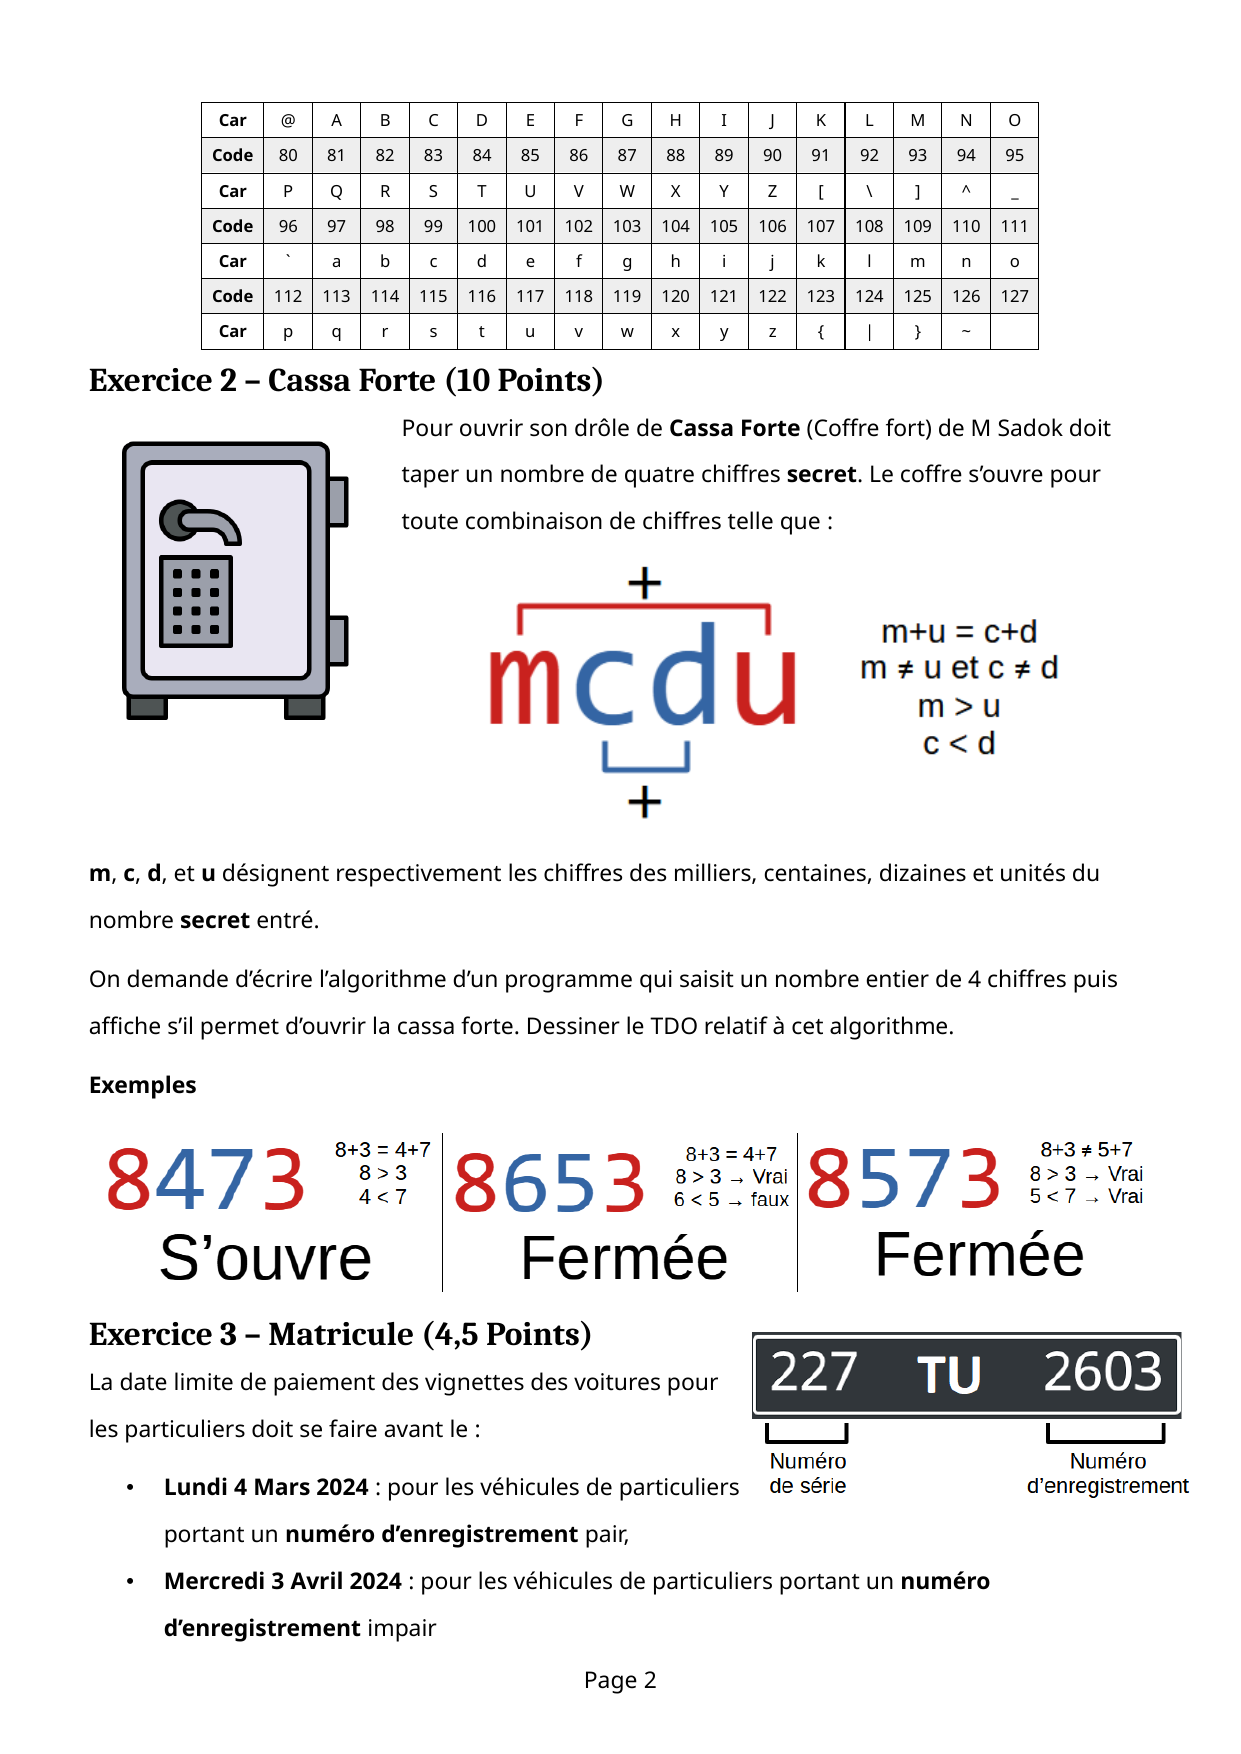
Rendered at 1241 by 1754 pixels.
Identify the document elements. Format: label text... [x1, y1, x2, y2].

table_cell 107 [797, 209, 844, 243]
table_cell Car [202, 174, 263, 208]
table_cell S [410, 174, 457, 208]
table_cell 106 [749, 209, 796, 243]
table_cell 113 [313, 279, 360, 313]
table_cell  [991, 314, 1038, 348]
table_cell 89 [700, 138, 748, 172]
table_cell Z [749, 174, 796, 208]
table_cell h [652, 244, 699, 278]
table_header [89, 1133, 442, 1292]
table_cell W [603, 174, 651, 208]
table_cell 102 [555, 209, 602, 243]
table_cell s [410, 314, 457, 348]
table_cell f [555, 244, 602, 278]
table_cell [ [797, 174, 844, 208]
table_cell R [361, 174, 409, 208]
table_cell 125 [894, 279, 941, 313]
table_cell d [458, 244, 506, 278]
table_cell Car [202, 244, 263, 278]
table_cell F [555, 103, 602, 137]
picture [87, 433, 383, 729]
list Lundi 4 Mars 2024 : pour les véhicules de particuliers portant un numéro d’enregistrement pair, [126, 1471, 1152, 1549]
table_cell t [458, 314, 506, 348]
picture [745, 1323, 1191, 1502]
table_cell U [507, 174, 554, 208]
table_cell c [410, 244, 457, 278]
table_cell | [846, 314, 893, 348]
table_cell 121 [700, 279, 748, 313]
table_cell p [264, 314, 312, 348]
table_cell C [410, 103, 457, 137]
text On demande d’écrire l’algorithme d’un programme qui saisit un nombre entier de 4 chiffres puis affiche s’il permet d’ouvrir la cassa forte. Dessiner le TDO relatif à cet algorithme. [88, 963, 1152, 1041]
table_cell M [894, 103, 941, 137]
text Exemples [88, 1068, 1152, 1100]
table_cell 118 [555, 279, 602, 313]
table_cell Car [202, 103, 263, 137]
picture [803, 1138, 1146, 1282]
table_cell i [700, 244, 748, 278]
table_cell 94 [942, 138, 990, 172]
table_cell ~ [942, 314, 990, 348]
table_cell ` [264, 244, 312, 278]
table_cell e [507, 244, 554, 278]
table_cell g [603, 244, 651, 278]
table_cell 85 [507, 138, 554, 172]
table_cell 126 [942, 279, 990, 313]
table_cell a [313, 244, 360, 278]
table_cell Car [202, 314, 263, 348]
table_cell j [749, 244, 796, 278]
table_cell G [603, 103, 651, 137]
table_cell O [991, 103, 1038, 137]
table_cell 115 [410, 279, 457, 313]
table_cell Code [202, 209, 263, 243]
table_cell 117 [507, 279, 554, 313]
table_cell u [507, 314, 554, 348]
table_cell _ [991, 174, 1038, 208]
table_cell y [700, 314, 748, 348]
table_cell 80 [264, 138, 312, 172]
table_cell I [700, 103, 748, 137]
table_cell 119 [603, 279, 651, 313]
table_cell m [894, 244, 941, 278]
table_cell 127 [991, 279, 1038, 313]
table_cell \ [846, 174, 893, 208]
table_cell r [361, 314, 409, 348]
table_cell A [313, 103, 360, 137]
table_cell 82 [361, 138, 409, 172]
table_cell 108 [846, 209, 893, 243]
table_cell 122 [749, 279, 796, 313]
table_header [443, 1133, 797, 1292]
table_cell k [797, 244, 844, 278]
table_cell o [991, 244, 1038, 278]
table_cell 87 [603, 138, 651, 172]
table_cell 104 [652, 209, 699, 243]
table_cell ] [894, 174, 941, 208]
table_cell L [846, 103, 893, 137]
table_cell z [749, 314, 796, 348]
text Pour ouvrir son drôle de Cassa Forte (Coffre fort) de M Sadok doit taper un nombre de quatre chiffres secret. Le coffre s’ouvre pour toute combinaison de chiffres telle que : [88, 412, 1152, 537]
table_cell Code [202, 138, 263, 172]
table_cell J [749, 103, 796, 137]
table_cell 90 [749, 138, 796, 172]
table_cell 116 [458, 279, 506, 313]
table_cell H [652, 103, 699, 137]
table_cell x [652, 314, 699, 348]
table_cell Y [700, 174, 748, 208]
table_cell E [507, 103, 554, 137]
table_cell 84 [458, 138, 506, 172]
table_cell 114 [361, 279, 409, 313]
table_cell 91 [797, 138, 844, 172]
table_cell b [361, 244, 409, 278]
table_cell D [458, 103, 506, 137]
table_cell 123 [797, 279, 844, 313]
text m, c, d, et u désignent respectivement les chiffres des milliers, centaines, dizaines et unités du nombre secret entré. [88, 857, 1152, 935]
table_cell T [458, 174, 506, 208]
table_cell 83 [410, 138, 457, 172]
picture [448, 1138, 792, 1285]
picture [94, 1138, 438, 1287]
table_cell 101 [507, 209, 554, 243]
table_cell 99 [410, 209, 457, 243]
table_cell { [797, 314, 844, 348]
table_cell N [942, 103, 990, 137]
subtitle Exercice 3 – Matricule (4,5 Points) [88, 1315, 1152, 1354]
table_cell 81 [313, 138, 360, 172]
table_cell 112 [264, 279, 312, 313]
table_cell Q [313, 174, 360, 208]
table_cell ^ [942, 174, 990, 208]
table_cell q [313, 314, 360, 348]
table_cell 111 [991, 209, 1038, 243]
table_cell 95 [991, 138, 1038, 172]
table_cell Code [202, 279, 263, 313]
list Mercredi 3 Avril 2024 : pour les véhicules de particuliers portant un numéro d’enregistrement impair [126, 1565, 1152, 1643]
table_cell V [555, 174, 602, 208]
picture [488, 564, 1065, 830]
table_cell v [555, 314, 602, 348]
table_cell K [797, 103, 844, 137]
subtitle Exercice 2 – Cassa Forte (10 Points) [88, 361, 1152, 400]
table_cell 97 [313, 209, 360, 243]
table_cell 98 [361, 209, 409, 243]
table_cell 110 [942, 209, 990, 243]
table_cell 96 [264, 209, 312, 243]
table_cell 105 [700, 209, 748, 243]
table_cell @ [264, 103, 312, 137]
table_cell 109 [894, 209, 941, 243]
table_cell 124 [846, 279, 893, 313]
table_cell w [603, 314, 651, 348]
table_cell } [894, 314, 941, 348]
table_header [798, 1133, 1152, 1292]
table_cell 92 [846, 138, 893, 172]
table_cell 93 [894, 138, 941, 172]
table_cell 103 [603, 209, 651, 243]
table_cell 120 [652, 279, 699, 313]
table_cell P [264, 174, 312, 208]
text La date limite de paiement des vignettes des voitures pour les particuliers doit se faire avant le : [88, 1366, 745, 1444]
table_cell 100 [458, 209, 506, 243]
table_cell B [361, 103, 409, 137]
table_cell n [942, 244, 990, 278]
table_cell X [652, 174, 699, 208]
table_cell 86 [555, 138, 602, 172]
table_cell 88 [652, 138, 699, 172]
table_cell l [846, 244, 893, 278]
